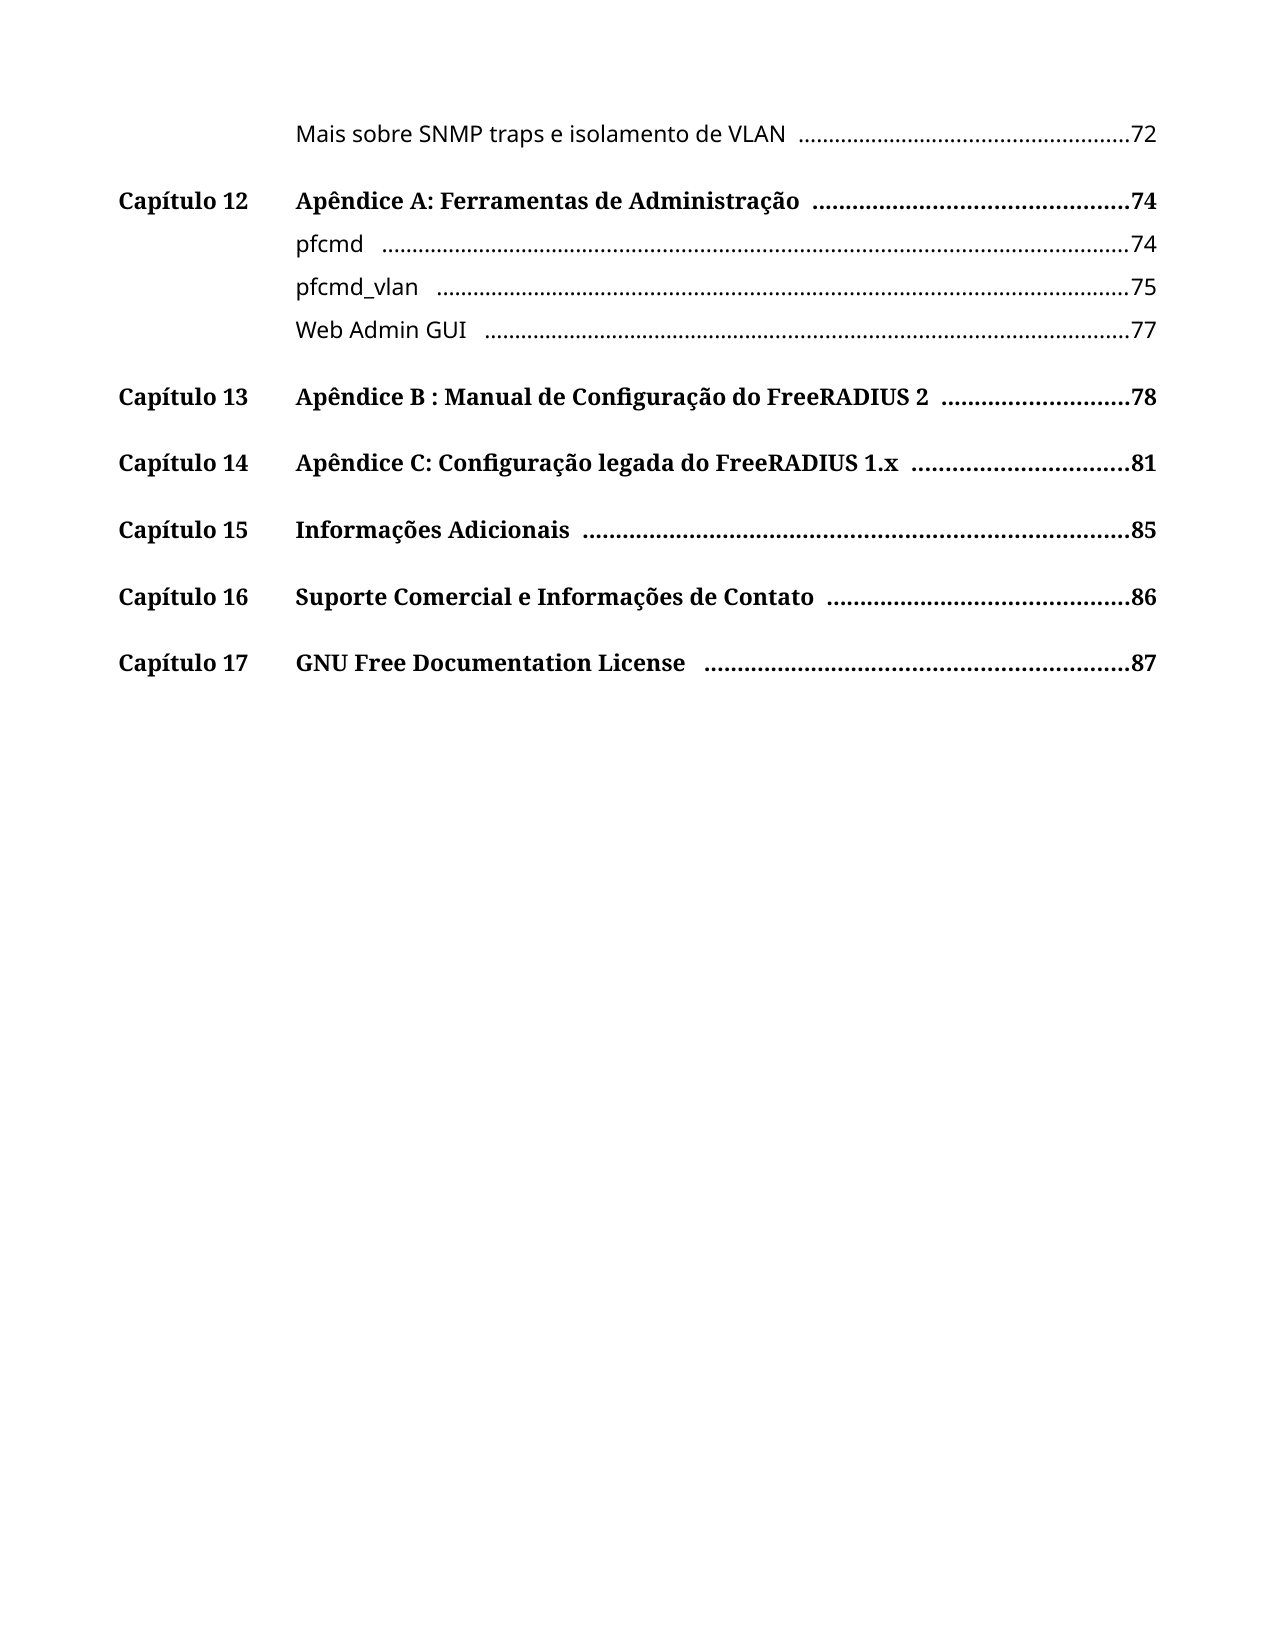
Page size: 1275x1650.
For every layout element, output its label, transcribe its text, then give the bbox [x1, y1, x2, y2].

text pfcmd_vlan 75 [295, 271, 1157, 302]
text Mais sobre SNMP traps e isolamento de VLAN 72 [295, 118, 1157, 149]
text pfcmd 74 [295, 228, 1157, 259]
text Capítulo 12 Apêndice A: Ferramentas de Administração 74 [118, 185, 1157, 216]
text Capítulo 13 Apêndice B : Manual de Configuração do FreeRADIUS 2 78 [118, 381, 1157, 412]
text Web Admin GUI 77 [295, 314, 1157, 345]
text Capítulo 15 Informações Adicionais 85 [118, 514, 1157, 545]
text Capítulo 16 Suporte Comercial e Informações de Contato 86 [118, 581, 1157, 612]
text Capítulo 14 Apêndice C: Configuração legada do FreeRADIUS 1.x 81 [118, 447, 1157, 478]
text Capítulo 17 GNU Free Documentation License 87 [118, 647, 1157, 678]
